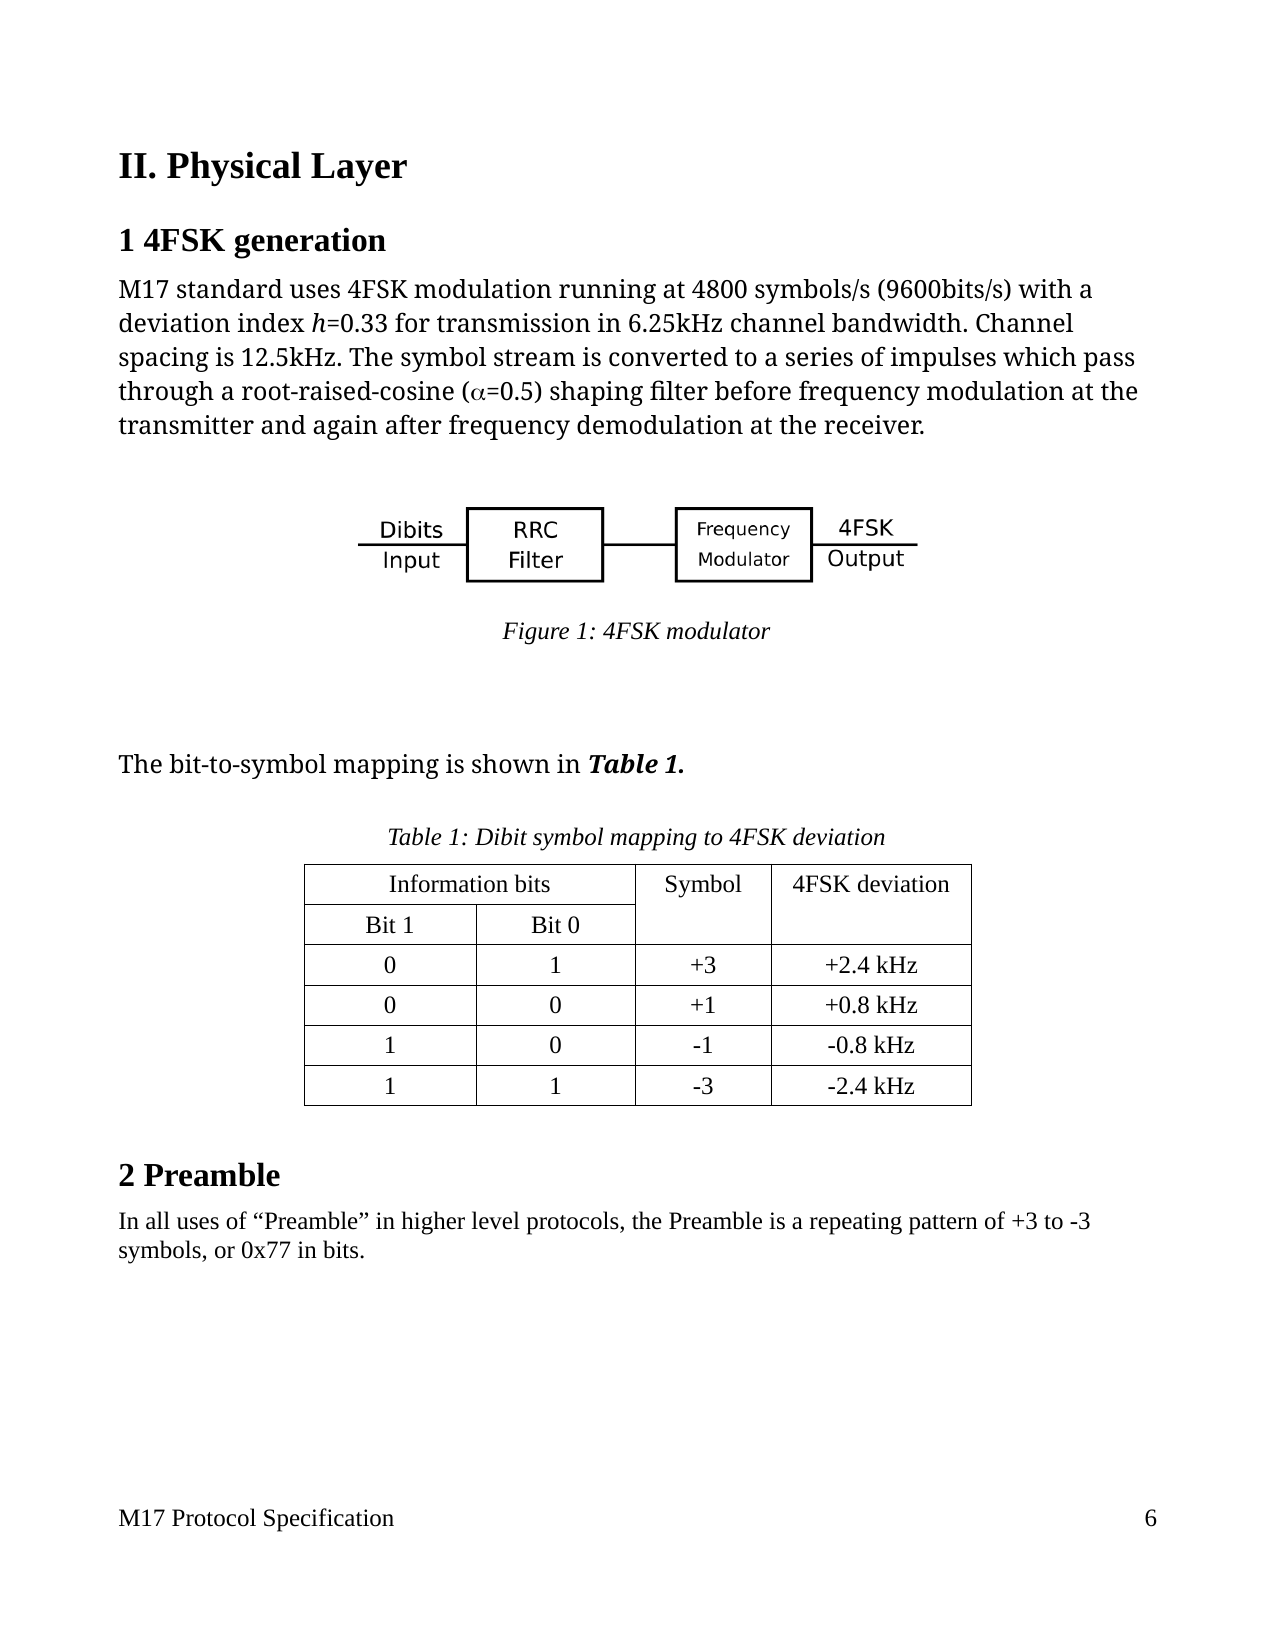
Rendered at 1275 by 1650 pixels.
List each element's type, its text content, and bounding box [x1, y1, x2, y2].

subtitle 2 Preamble [118, 1155, 1157, 1194]
picture [329, 478, 946, 611]
text The bit-to-symbol mapping is shown in Table 1. [118, 747, 1157, 781]
table_cell +0.8 kHz [772, 986, 971, 1025]
text M17 standard uses 4FSK modulation running at 4800 symbols/s (9600bits/s) with a deviation index h=0.33 for transmission in 6.25kHz channel bandwidth. Channel spacing is 12.5kHz. The symbol stream is converted to a series of impulses which pass through a root-raised-cosine (=0.5) shaping filter before frequency modulation at the transmitter and again after frequency demodulation at the receiver. [118, 271, 1157, 442]
table_cell +1 [636, 986, 771, 1025]
table_cell 0 [477, 1026, 635, 1065]
table_header Information bits [305, 865, 635, 904]
text Figure 1: 4FSK modulator [330, 611, 945, 645]
table_cell +3 [636, 945, 771, 984]
subtitle II. Physical Layer [118, 143, 1157, 187]
table_cell 0 [477, 986, 635, 1025]
table_header Symbol [636, 865, 771, 944]
text Table 1: Dibit symbol mapping to 4FSK deviation [118, 822, 1157, 851]
table_cell 1 [305, 1066, 476, 1105]
table_cell 0 [305, 986, 476, 1025]
table_cell 1 [477, 1066, 635, 1105]
subtitle 1 4FSK generation [118, 220, 1157, 259]
table_cell +2.4 kHz [772, 945, 971, 984]
table_cell Bit 0 [477, 905, 635, 944]
table_header 4FSK deviation [772, 865, 971, 944]
table_cell -2.4 kHz [772, 1066, 971, 1105]
table_cell -0.8 kHz [772, 1026, 971, 1065]
table_cell 0 [305, 945, 476, 984]
table_cell 1 [305, 1026, 476, 1065]
table_cell -1 [636, 1026, 771, 1065]
table_cell -3 [636, 1066, 771, 1105]
table_cell Bit 1 [305, 905, 476, 944]
table_cell 1 [477, 945, 635, 984]
text In all uses of “Preamble” in higher level protocols, the Preamble is a repeating pattern of +3 to -3 symbols, or 0x77 in bits. [118, 1206, 1157, 1264]
